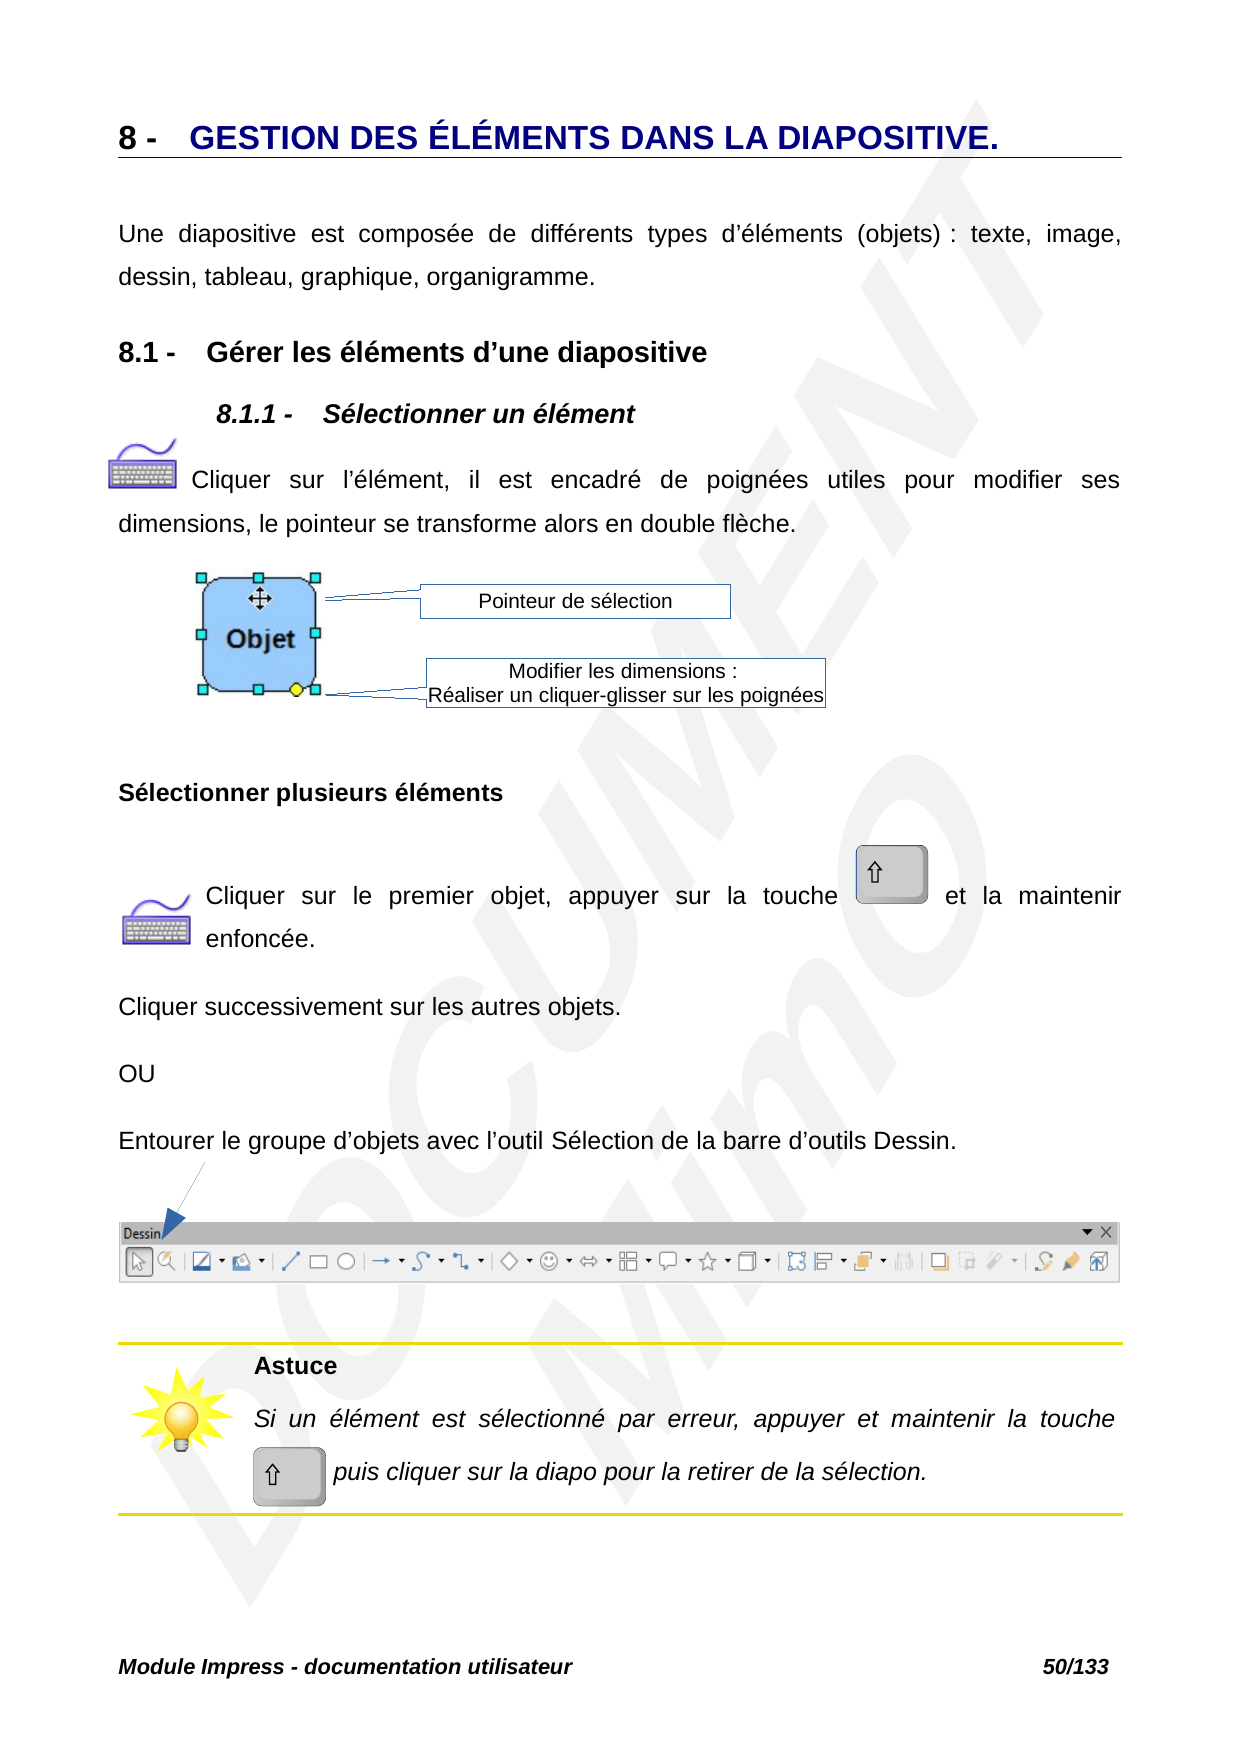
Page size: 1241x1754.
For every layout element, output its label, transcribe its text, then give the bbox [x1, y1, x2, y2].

picture [118, 1222, 1121, 1284]
text Cliquer successivement sur les autres objets. [118, 991, 1122, 1021]
picture [123, 1350, 242, 1469]
text Entourer le groupe d’objets avec l’outil Sélection de la barre d’outils Dessin. [118, 1126, 1122, 1155]
subtitle Gestion des éléments dans la diapositive. [118, 118, 1122, 157]
text Une diapositive est composée de différents types d’éléments (objets) : texte, image, dessin, tableau, graphique, organigramme. [118, 219, 1122, 291]
subtitle Sélectionner un élément [143, 398, 1122, 429]
text Cliquer sur le premier objet, appuyer sur la touche et la maintenir enfoncée. [118, 845, 1122, 953]
text Sélectionner plusieurs éléments [118, 778, 1122, 807]
subtitle Gérer les éléments d’une diapositive [118, 335, 1122, 369]
picture [193, 568, 326, 697]
picture [118, 883, 194, 959]
table_header [118, 1345, 248, 1512]
table_header Astuce Si un élément est sélectionné par erreur, appuyer et maintenir la touche puis cliquer sur la diapo pour la retirer de la sélection. [248, 1345, 1123, 1512]
text OU [118, 1059, 1122, 1088]
picture [104, 427, 180, 503]
text Cliquer sur l’élément, il est encadré de poignées utiles pour modifier ses dimensions, le pointeur se transforme alors en double flèche. [118, 465, 1122, 538]
